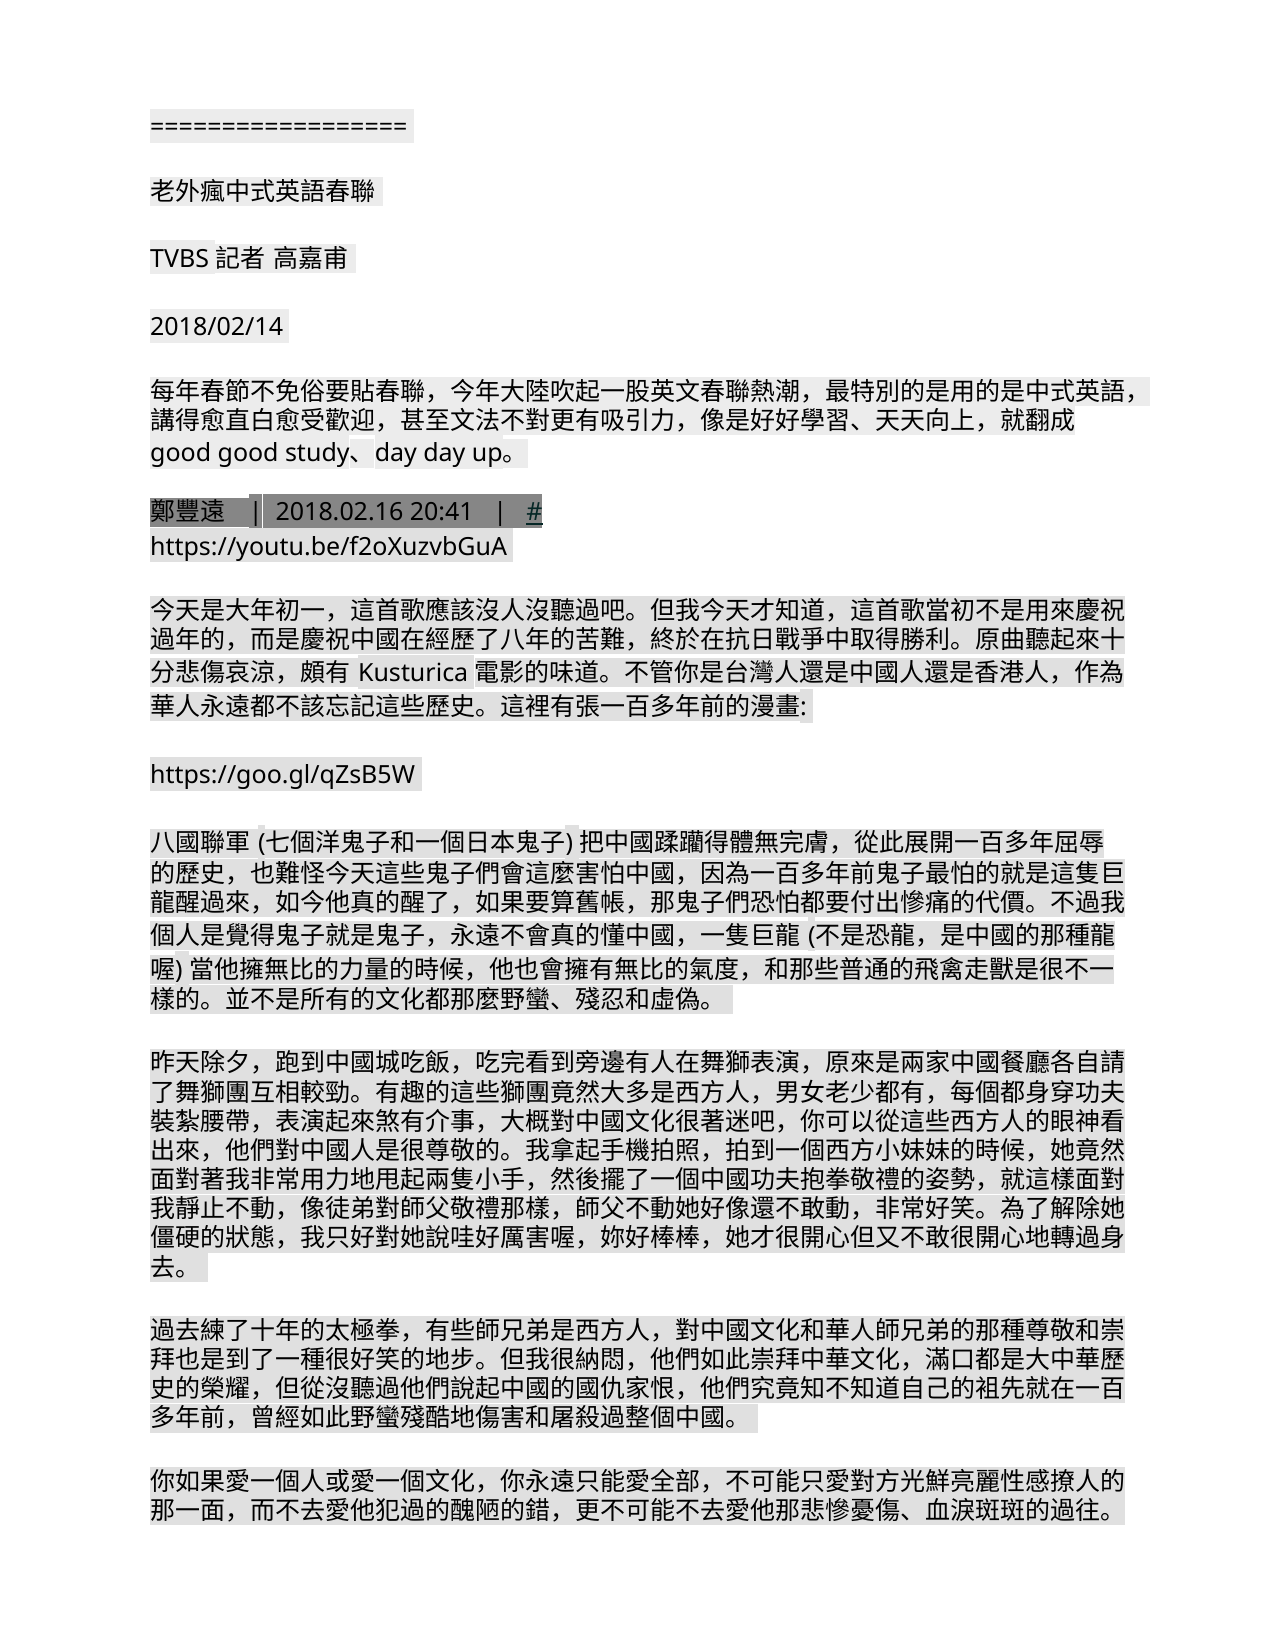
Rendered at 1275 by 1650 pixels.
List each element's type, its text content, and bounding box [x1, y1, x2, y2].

text 借毛澤東的話，祝大家新的一年，good good study，day day up! 陳真 2018. 02. 17. ================== 老外瘋中式英語春聯 TVBS 記者 高嘉甫 2018/02/14 每年春節不免俗要貼春聯，今年大陸吹起一股英文春聯熱潮，最特別的是用的是中式英語，講得愈直白愈受歡迎，甚至文法不對更有吸引力，像是好好學習、天天向上，就翻成good good study、day day up。 [150, 75, 1125, 469]
text https://youtu.be/f2oXuzvbGuA 今天是大年初一，這首歌應該沒人沒聽過吧。但我今天才知道，這首歌當初不是用來慶祝過年的，而是慶祝中國在經歷了八年的苦難，終於在抗日戰爭中取得勝利。原曲聽起來十分悲傷哀涼，頗有 Kusturica 電影的味道。不管你是台灣人還是中國人還是香港人，作為華人永遠都不該忘記這些歷史。這裡有張一百多年前的漫畫: https://goo.gl/qZsB5W 八國聯軍 (七個洋鬼子和一個日本鬼子) 把中國蹂躪得體無完膚，從此展開一百多年屈辱的歷史，也難怪今天這些鬼子們會這麼害怕中國，因為一百多年前鬼子最怕的就是這隻巨龍醒過來，如今他真的醒了，如果要算舊帳，那鬼子們恐怕都要付出慘痛的代價。不過我個人是覺得鬼子就是鬼子，永遠不會真的懂中國，一隻巨龍 (不是恐龍，是中國的那種龍喔) 當他擁無比的力量的時候，他也會擁有無比的氣度，和那些普通的飛禽走獸是很不一樣的。並不是所有的文化都那麼野蠻、殘忍和虛偽。 昨天除夕，跑到中國城吃飯，吃完看到旁邊有人在舞獅表演，原來是兩家中國餐廳各自請了舞獅團互相較勁。有趣的這些獅團竟然大多是西方人，男女老少都有，每個都身穿功夫裝紮腰帶，表演起來煞有介事，大概對中國文化很著迷吧，你可以從這些西方人的眼神看出來，他們對中國人是很尊敬的。我拿起手機拍照，拍到一個西方小妹妹的時候，她竟然面對著我非常用力地甩起兩隻小手，然後擺了一個中國功夫抱拳敬禮的姿勢，就這樣面對我靜止不動，像徒弟對師父敬禮那樣，師父不動她好像還不敢動，非常好笑。為了解除她僵硬的狀態，我只好對她說哇好厲害喔，妳好棒棒，她才很開心但又不敢很開心地轉過身去。 過去練了十年的太極拳，有些師兄弟是西方人，對中國文化和華人師兄弟的那種尊敬和崇拜也是到了一種很好笑的地步。但我很納悶，他們如此崇拜中華文化，滿口都是大中華歷史的榮耀，但從沒聽過他們說起中國的國仇家恨，他們究竟知不知道自己的袓先就在一百多年前，曾經如此野蠻殘酷地傷害和屠殺過整個中國。 你如果愛一個人或愛一個文化，你永遠只能愛全部，不可能只愛對方光鮮亮麗性感撩人的那一面，而不去愛他犯過的醜陋的錯，更不可能不去愛他那悲慘憂傷、血淚斑斑的過往。 [150, 528, 1125, 1559]
text 鄭豐遠 | 2018.02.16 20:41 | # [150, 494, 1125, 528]
